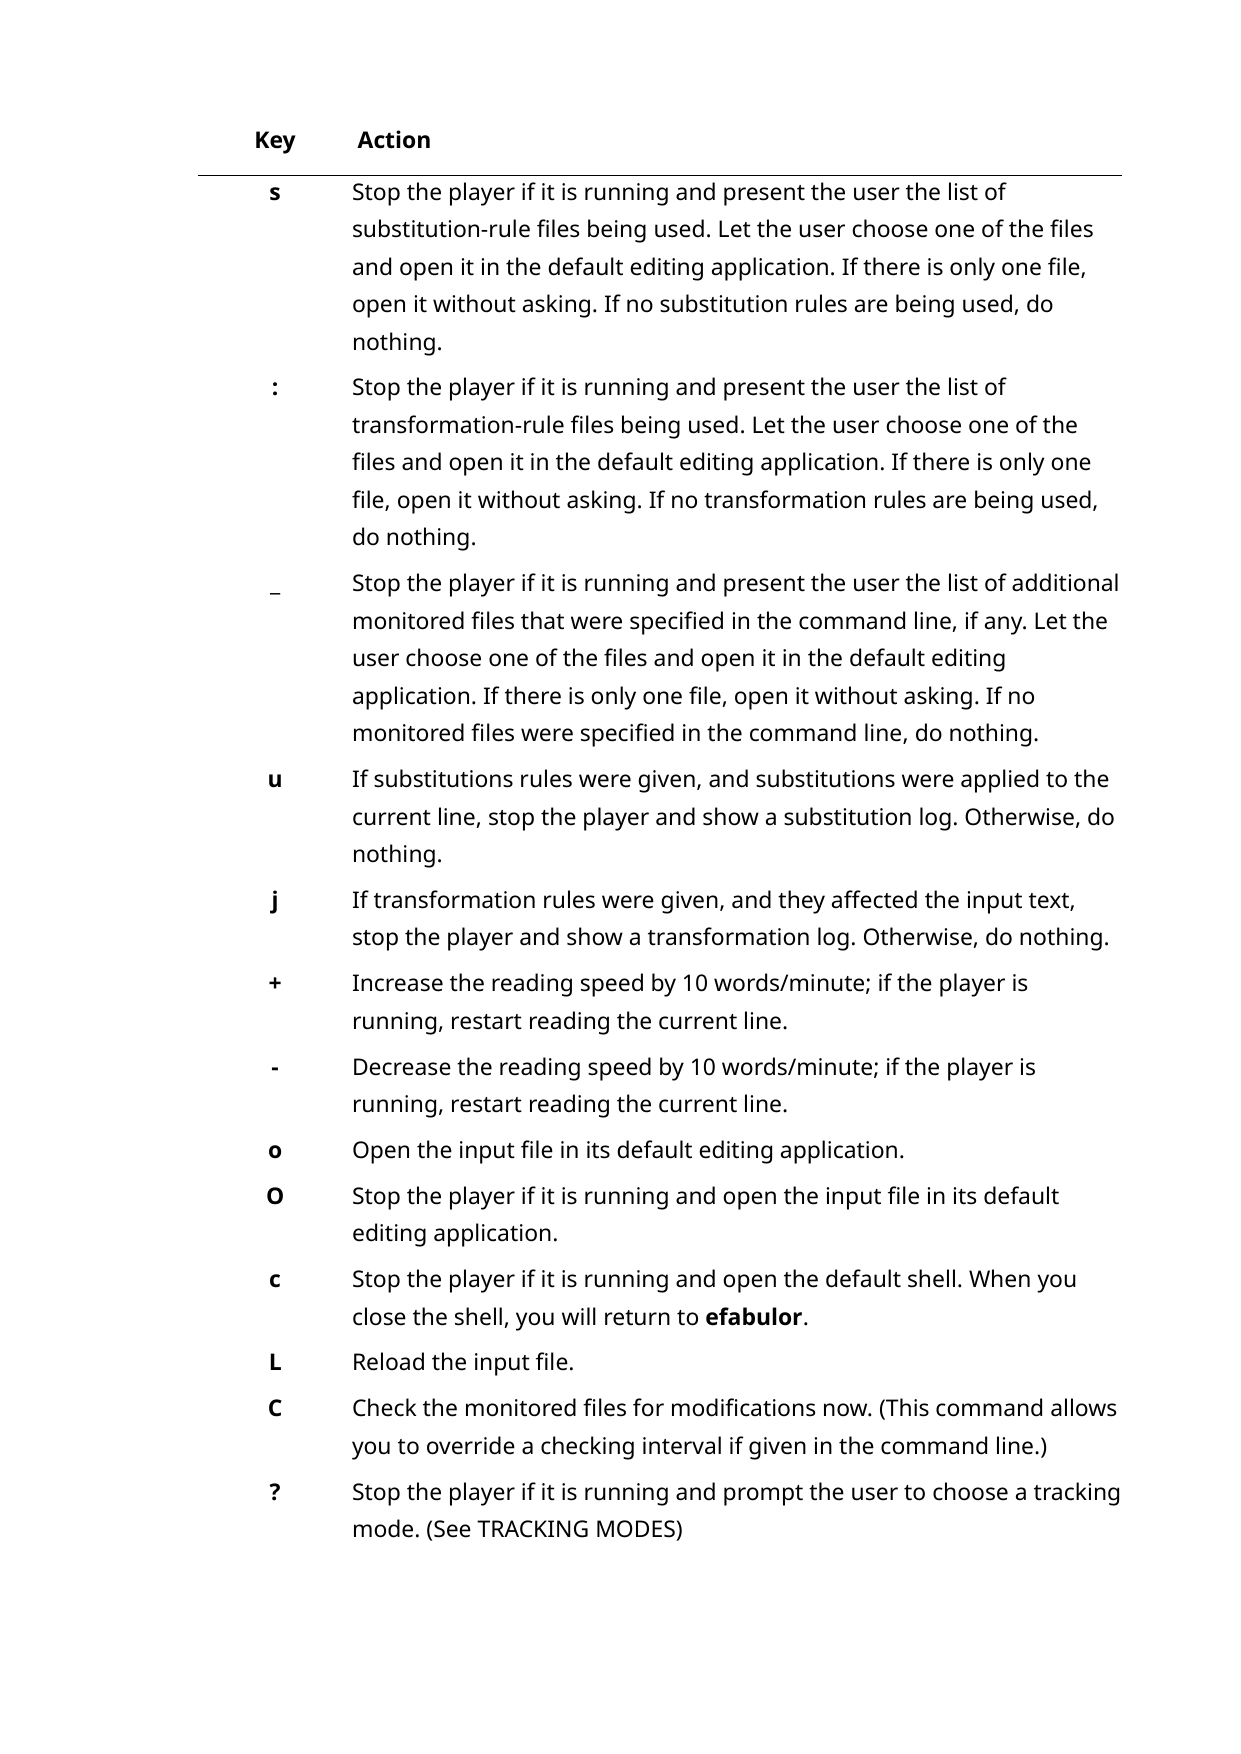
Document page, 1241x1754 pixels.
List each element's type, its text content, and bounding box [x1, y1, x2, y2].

table_cell Stop the player if it is running and open the input file in its default editing application. [352, 1180, 1122, 1263]
table_header Action [352, 118, 1122, 175]
table_cell L [198, 1346, 352, 1392]
table_cell u [198, 763, 352, 884]
table_cell + [198, 967, 352, 1050]
table_cell Stop the player if it is running and prompt the user to choose a tracking mode. (See TRACKING MODES) [352, 1475, 1122, 1559]
table_cell : [198, 371, 352, 567]
table_cell Reload the input file. [352, 1346, 1122, 1392]
table_cell s [198, 176, 352, 371]
table_cell Stop the player if it is running and open the default shell. When you close the shell, you will return to efabulor. [352, 1263, 1122, 1346]
table_cell _ [198, 567, 352, 763]
table_cell j [198, 884, 352, 967]
table_cell Stop the player if it is running and present the user the list of transformation-rule files being used. Let the user choose one of the files and open it in the default editing application. If there is only one file, open it without asking. If no transformation rules are being used, do nothing. [352, 371, 1122, 567]
table_cell Increase the reading speed by 10 words/minute; if the player is running, restart reading the current line. [352, 967, 1122, 1050]
table_cell C [198, 1392, 352, 1475]
table_cell Check the monitored files for modifications now. (This command allows you to override a checking interval if given in the command line.) [352, 1392, 1122, 1475]
table_cell O [198, 1180, 352, 1263]
table_cell Stop the player if it is running and present the user the list of additional monitored files that were specified in the command line, if any. Let the user choose one of the files and open it in the default editing application. If there is only one file, open it without asking. If no monitored files were specified in the command line, do nothing. [352, 567, 1122, 763]
table_cell o [198, 1134, 352, 1179]
table_cell If transformation rules were given, and they affected the input text, stop the player and show a transformation log. Otherwise, do nothing. [352, 884, 1122, 967]
table_cell If substitutions rules were given, and substitutions were applied to the current line, stop the player and show a substitution log. Otherwise, do nothing. [352, 763, 1122, 884]
table_header Key [198, 118, 352, 175]
table_cell c [198, 1263, 352, 1346]
table_cell Open the input file in its default editing application. [352, 1134, 1122, 1179]
table_cell ? [198, 1475, 352, 1559]
table_cell Stop the player if it is running and present the user the list of substitution-rule files being used. Let the user choose one of the files and open it in the default editing application. If there is only one file, open it without asking. If no substitution rules are being used, do nothing. [352, 176, 1122, 371]
table_cell Decrease the reading speed by 10 words/minute; if the player is running, restart reading the current line. [352, 1050, 1122, 1134]
table_cell - [198, 1050, 352, 1134]
